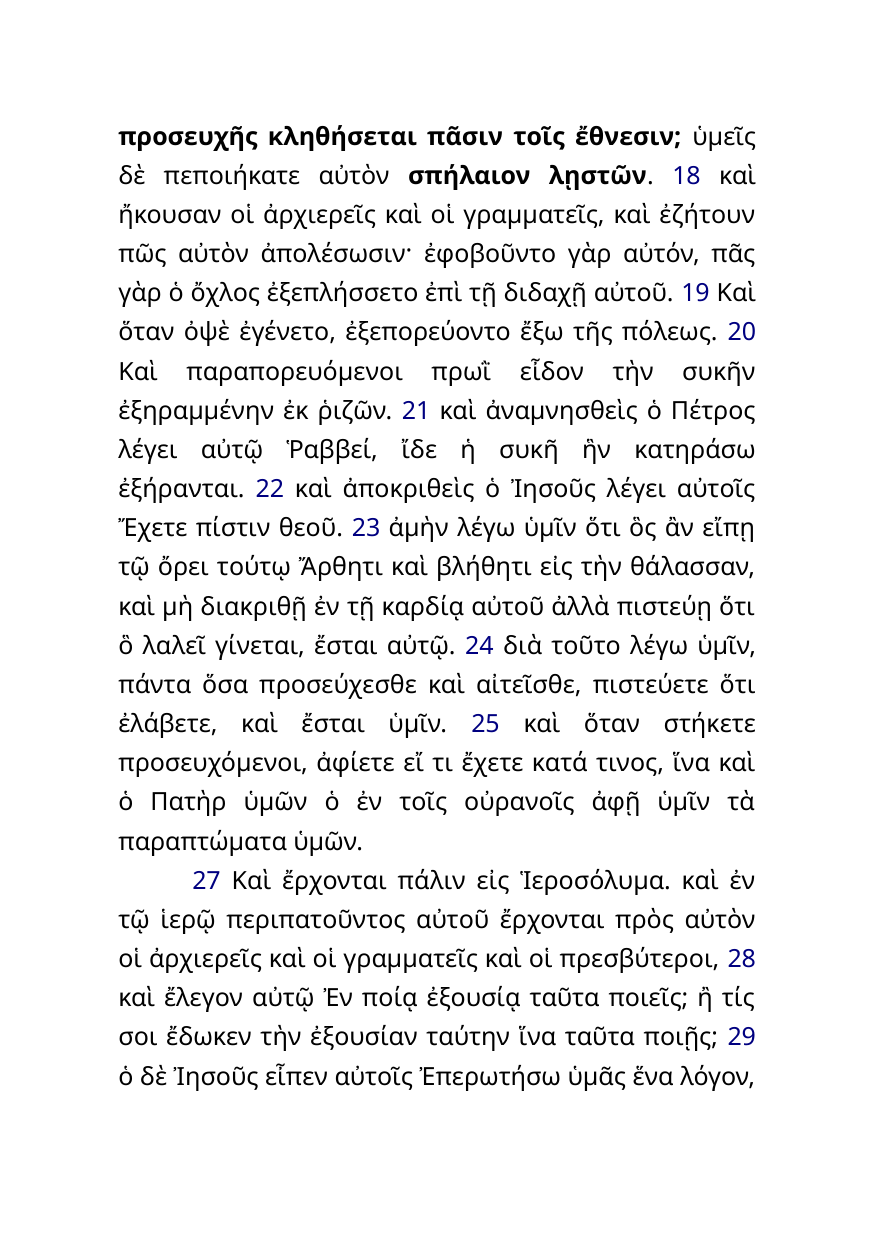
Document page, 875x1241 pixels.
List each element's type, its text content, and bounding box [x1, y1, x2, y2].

text προσευχῆς κληθήσεται πᾶσιν τοῖς ἔθνεσιν; ὑμεῖς δὲ πεποιήκατε αὐτὸν σπήλαιον λῃστῶν. 18 καὶ ἤκουσαν οἱ ἀρχιερεῖς καὶ οἱ γραμματεῖς, καὶ ἐζήτουν πῶς αὐτὸν ἀπολέσωσιν· ἐφοβοῦντο γὰρ αὐτόν, πᾶς γὰρ ὁ ὄχλος ἐξεπλήσσετο ἐπὶ τῇ διδαχῇ αὐτοῦ. 19 Καὶ ὅταν ὀψὲ ἐγένετο, ἐξεπορεύοντο ἔξω τῆς πόλεως. 20 Καὶ παραπορευόμενοι πρωῒ εἶδον τὴν συκῆν ἐξηραμμένην ἐκ ῥιζῶν. 21 καὶ ἀναμνησθεὶς ὁ Πέτρος λέγει αὐτῷ Ῥαββεί, ἴδε ἡ συκῆ ἣν κατηράσω ἐξήρανται. 22 καὶ ἀποκριθεὶς ὁ Ἰησοῦς λέγει αὐτοῖς Ἔχετε πίστιν θεοῦ. 23 ἀμὴν λέγω ὑμῖν ὅτι ὃς ἂν εἴπῃ τῷ ὄρει τούτῳ Ἄρθητι καὶ βλήθητι εἰς τὴν θάλασσαν, καὶ μὴ διακριθῇ ἐν τῇ καρδίᾳ αὐτοῦ ἀλλὰ πιστεύῃ ὅτι ὃ λαλεῖ γίνεται, ἔσται αὐτῷ. 24 διὰ τοῦτο λέγω ὑμῖν, πάντα ὅσα προσεύχεσθε καὶ αἰτεῖσθε, πιστεύετε ὅτι ἐλάβετε, καὶ ἔσται ὑμῖν. 25 καὶ ὅταν στήκετε προσευχόμενοι, ἀφίετε εἴ τι ἔχετε κατά τινος, ἵνα καὶ ὁ Πατὴρ ὑμῶν ὁ ἐν τοῖς οὐρανοῖς ἀφῇ ὑμῖν τὰ παραπτώματα ὑμῶν. [118, 118, 756, 857]
text 27 Καὶ ἔρχονται πάλιν εἰς Ἱεροσόλυμα. καὶ ἐν τῷ ἱερῷ περιπατοῦντος αὐτοῦ ἔρχονται πρὸς αὐτὸν οἱ ἀρχιερεῖς καὶ οἱ γραμματεῖς καὶ οἱ πρεσβύτεροι, 28 καὶ ἔλεγον αὐτῷ Ἐν ποίᾳ ἐξουσίᾳ ταῦτα ποιεῖς; ἢ τίς σοι ἔδωκεν τὴν ἐξουσίαν ταύτην ἵνα ταῦτα ποιῇς; 29 ὁ δὲ Ἰησοῦς εἶπεν αὐτοῖς Ἐπερωτήσω ὑμᾶς ἕνα λόγον, [118, 862, 756, 1092]
